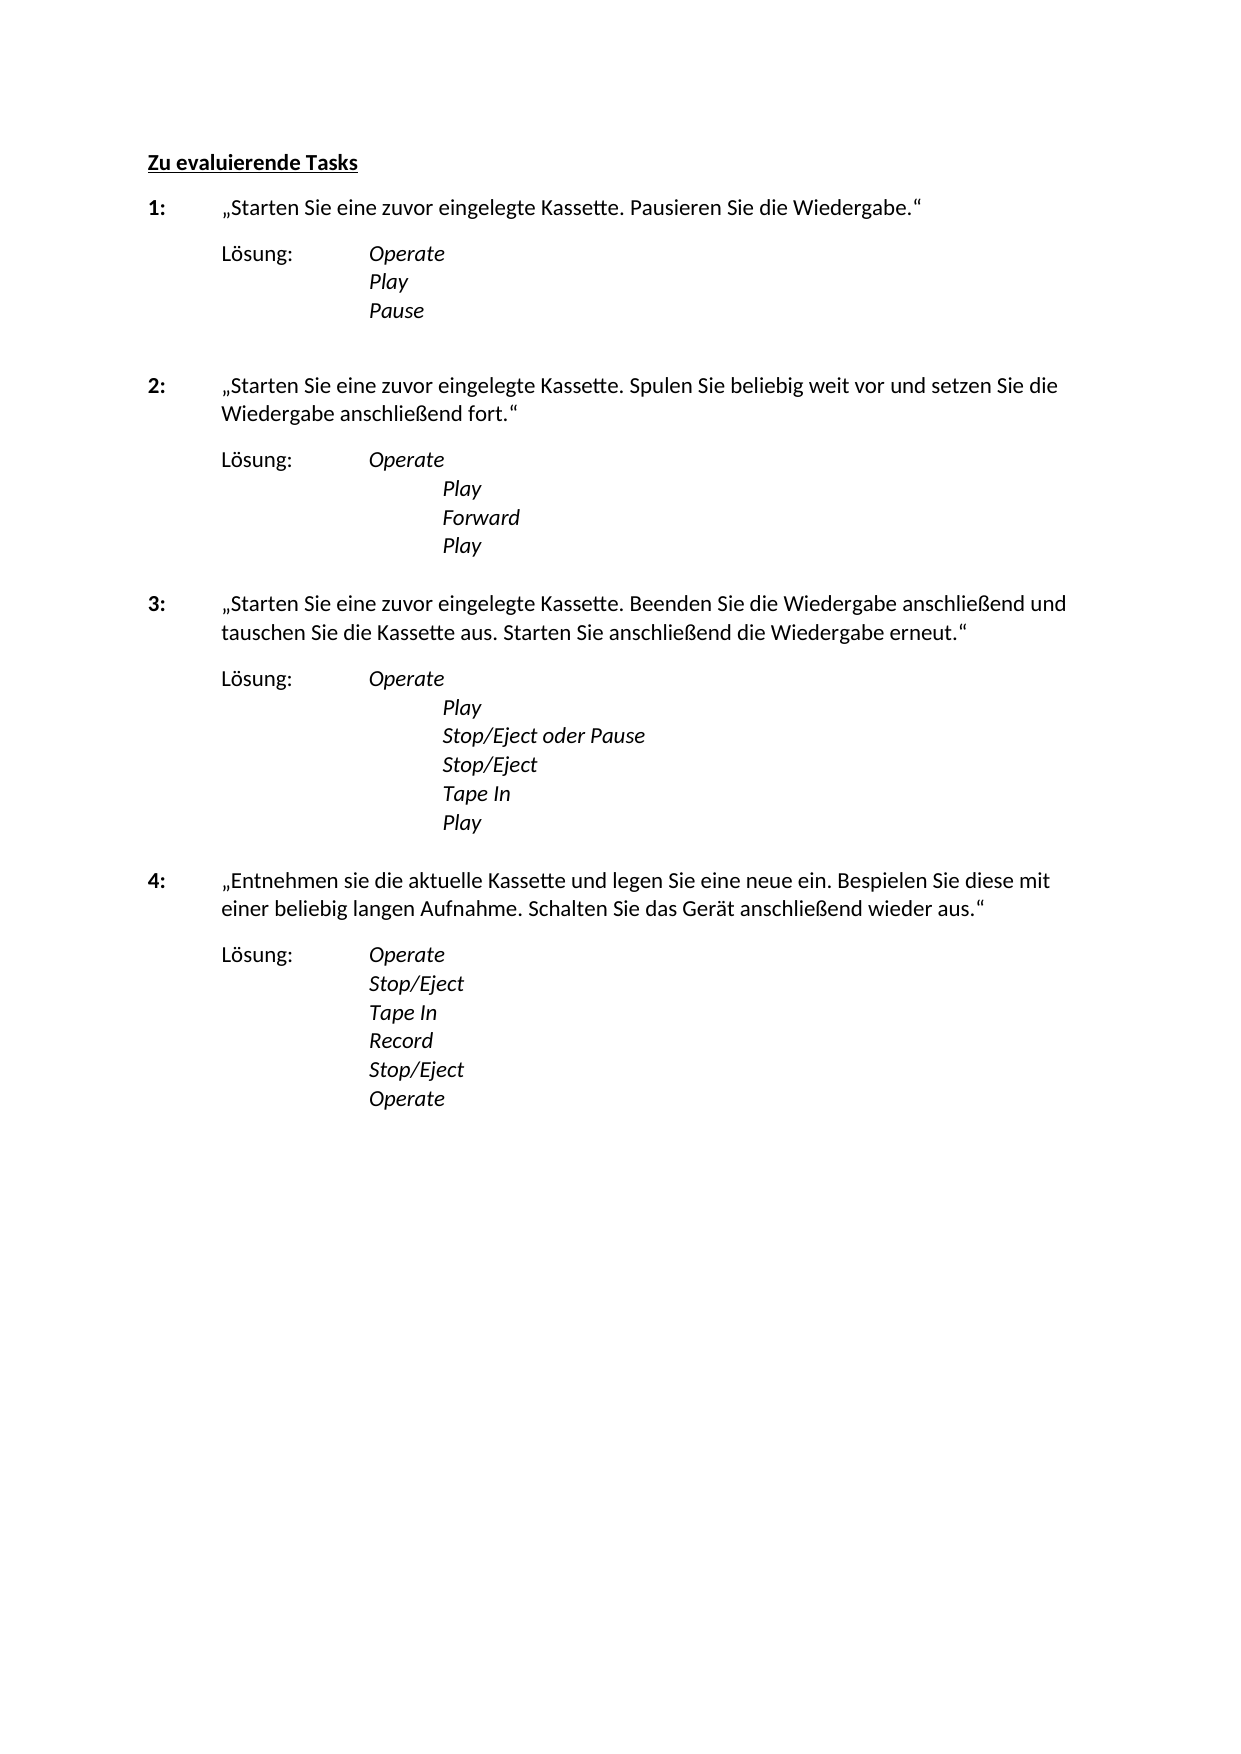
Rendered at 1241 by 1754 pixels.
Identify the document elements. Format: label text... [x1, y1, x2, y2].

text Zu evaluierende Tasks [148, 148, 1093, 176]
text Play [148, 693, 1093, 721]
text Operate [369, 1084, 1093, 1112]
text Tape In [148, 998, 1093, 1026]
text Play [221, 474, 1093, 502]
text Lösung: Operate [148, 664, 1093, 692]
text 1: „Starten Sie eine zuvor eingelegte Kassette. Pausieren Sie die Wiedergabe.“ [148, 193, 1093, 221]
text 2: „Starten Sie eine zuvor eingelegte Kassette. Spulen Sie beliebig weit vor und setzen Sie die Wiedergabe anschließend fort.“ [148, 371, 1093, 428]
text Play [148, 808, 1093, 836]
text Stop/Eject [148, 750, 1093, 778]
text Lösung: Operate [221, 445, 1093, 473]
text Pause [148, 296, 1093, 324]
text 4: „Entnehmen sie die aktuelle Kassette und legen Sie eine neue ein. Bespielen Sie diese mit einer beliebig langen Aufnahme. Schalten Sie das Gerät anschließend wieder aus.“ [148, 866, 1093, 923]
text Stop/Eject [369, 1056, 1093, 1083]
text Tape In [148, 779, 1093, 807]
text Forward [221, 503, 1093, 531]
text Play [148, 267, 1093, 296]
text Play [221, 532, 1093, 560]
text 3: „Starten Sie eine zuvor eingelegte Kassette. Beenden Sie die Wiedergabe anschließend und tauschen Sie die Kassette aus. Starten Sie anschließend die Wiedergabe erneut.“ [148, 589, 1093, 646]
text Lösung: Operate [148, 940, 1093, 968]
text Stop/Eject oder Pause [148, 721, 1093, 749]
text Lösung: Operate [148, 239, 1093, 267]
text Record [148, 1027, 1093, 1055]
text Stop/Eject [148, 969, 1093, 997]
